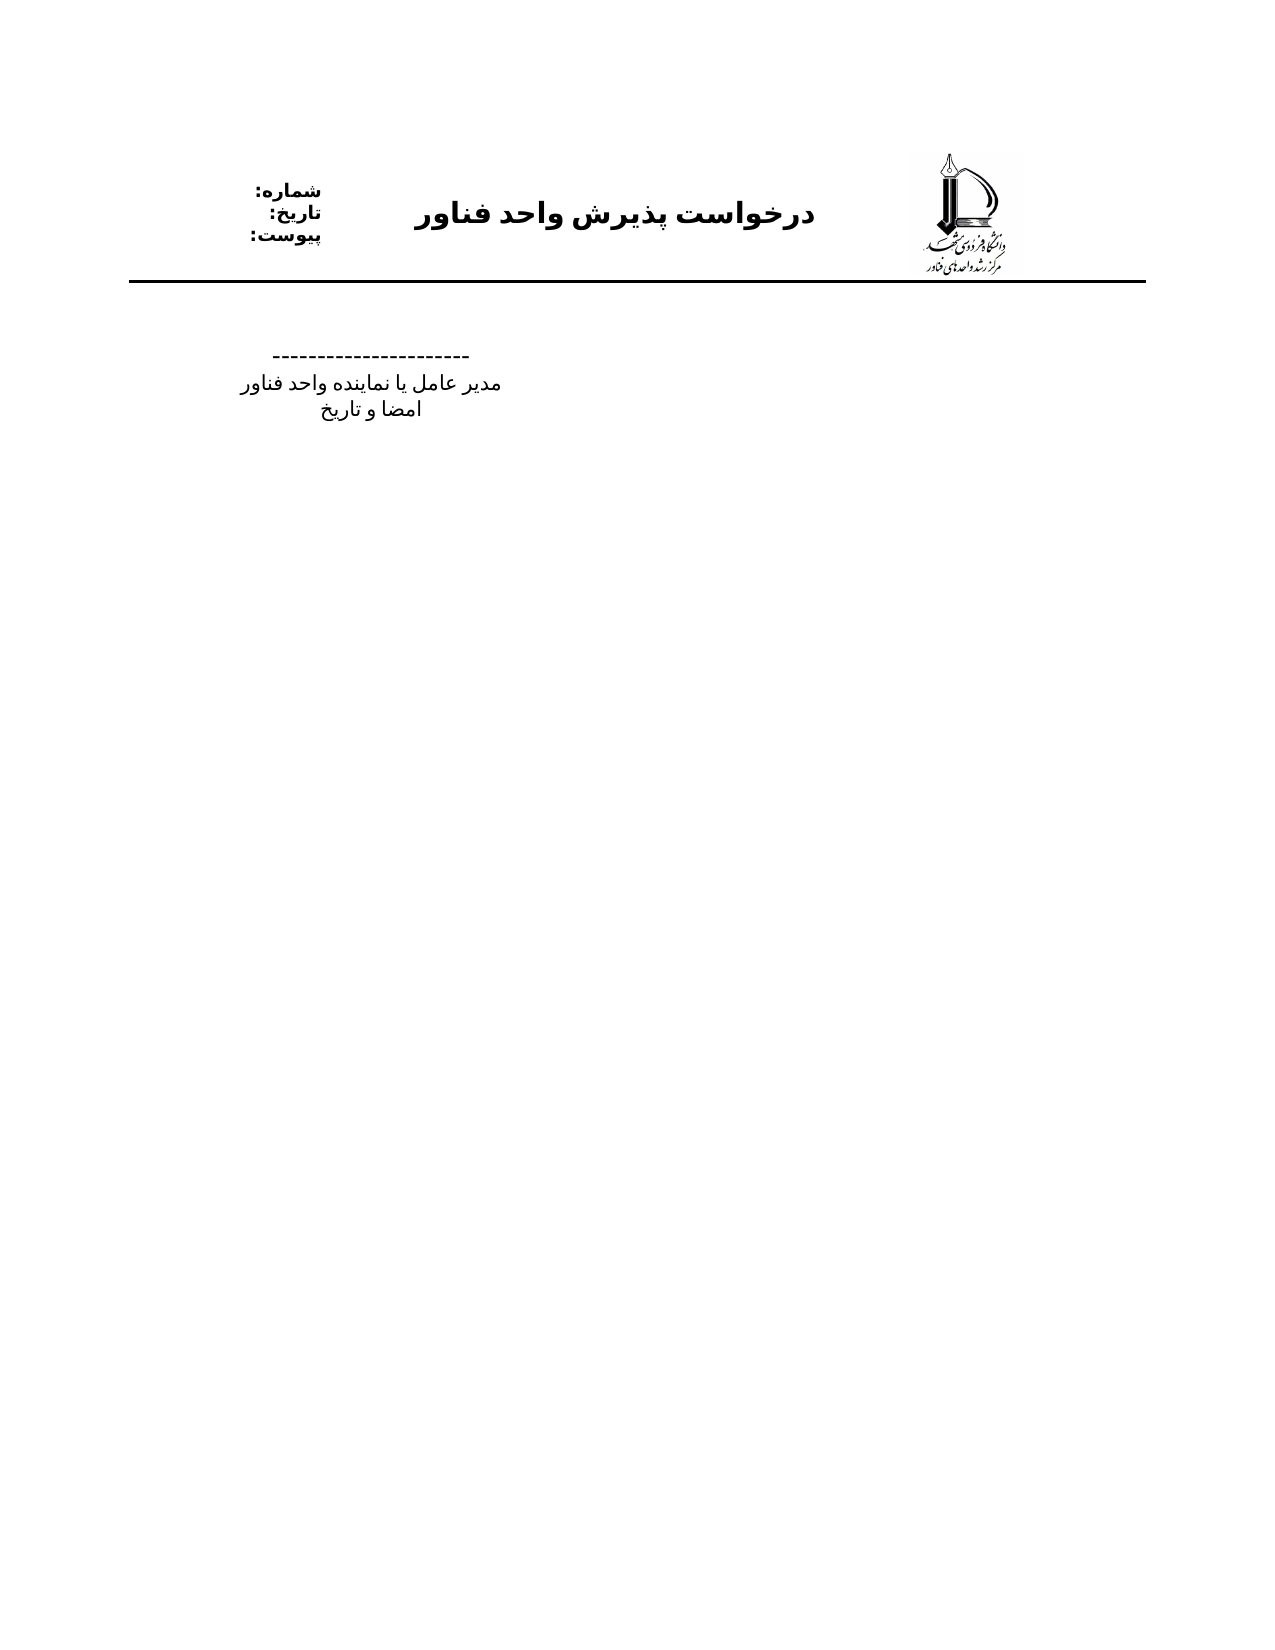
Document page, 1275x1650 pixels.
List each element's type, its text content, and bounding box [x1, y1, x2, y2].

picture [908, 152, 1025, 277]
list امضا و تاريخ [118, 396, 624, 421]
list ---------------------- [118, 341, 624, 370]
list مدير عامل يا نماينده واحد فناور [118, 370, 624, 396]
